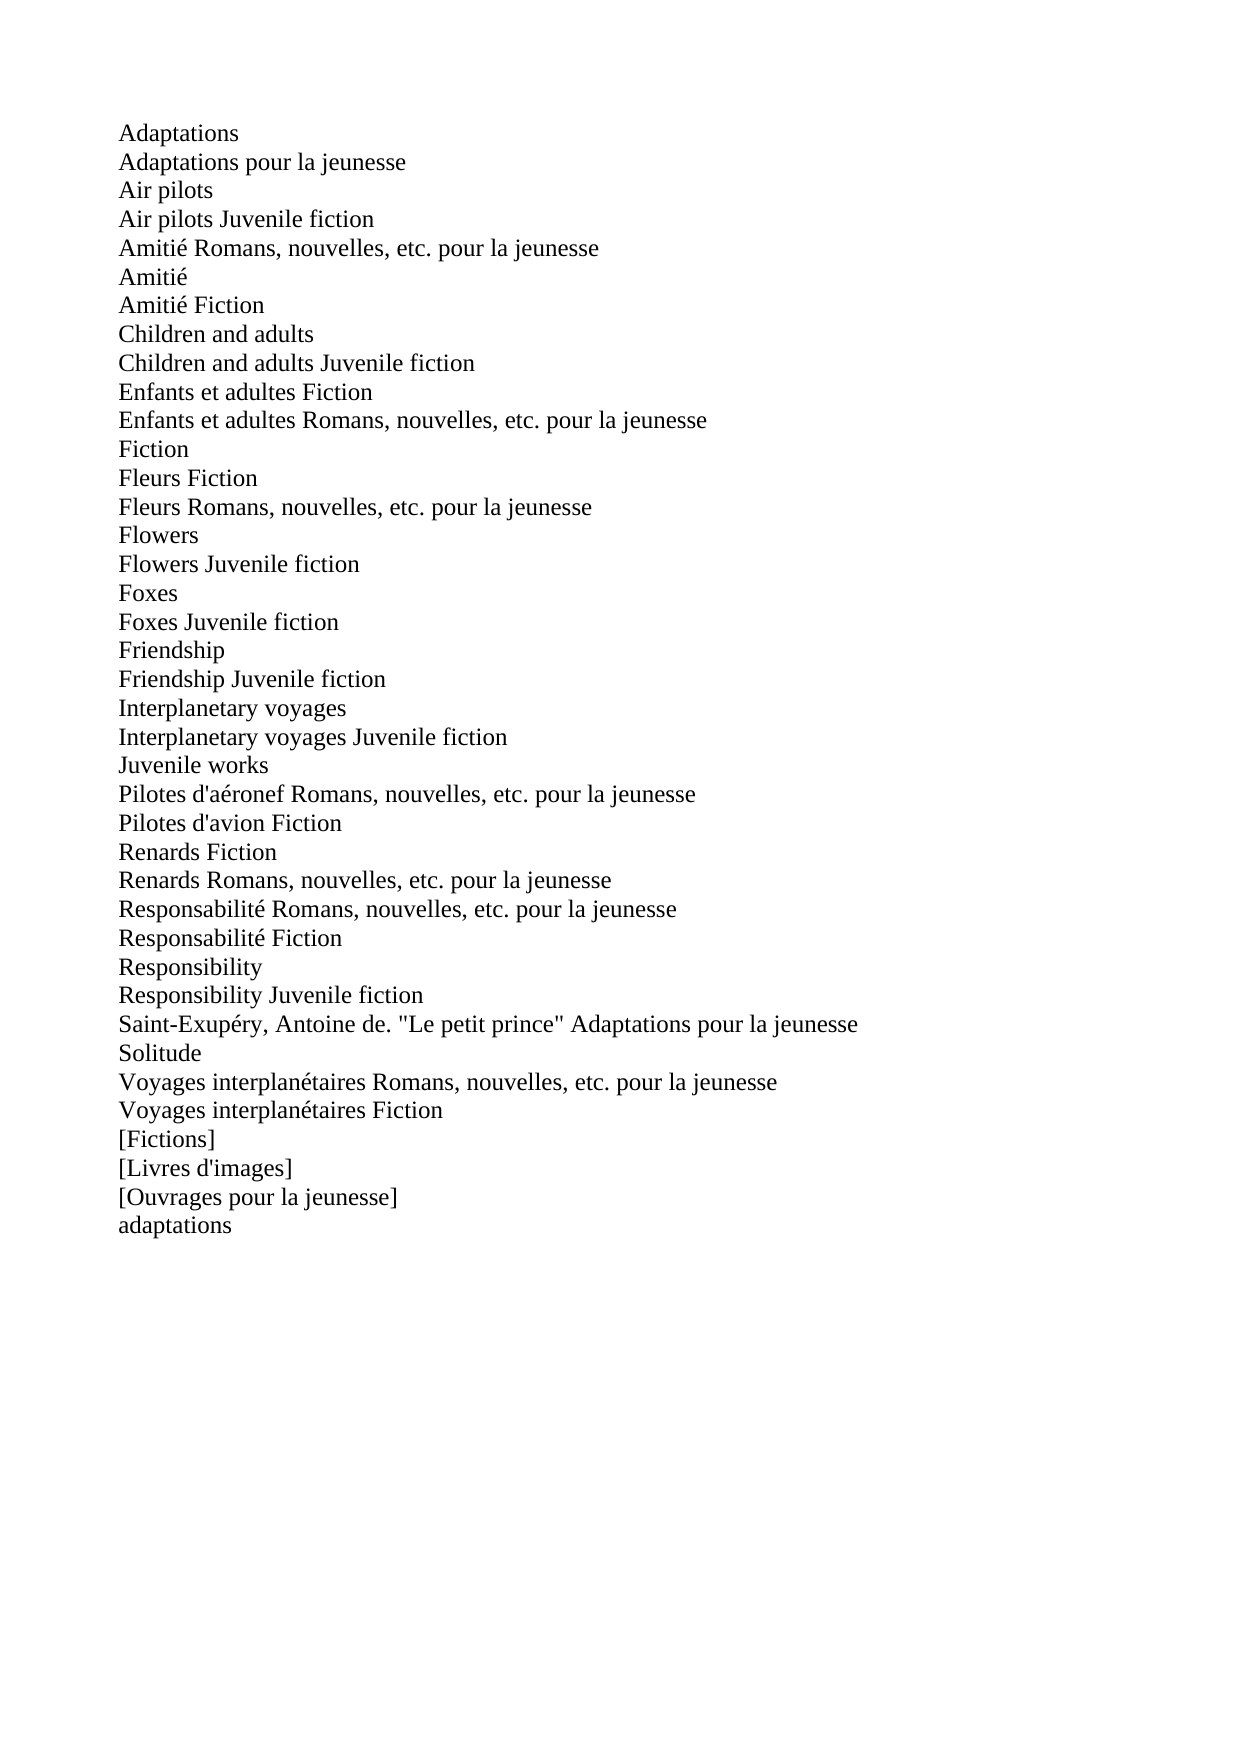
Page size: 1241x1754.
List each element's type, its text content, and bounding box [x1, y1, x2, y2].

text Air pilots Juvenile fiction [118, 204, 1122, 233]
text Fiction [118, 434, 1122, 463]
text Responsibility Juvenile fiction [118, 981, 1122, 1009]
text [Livres d'images] [118, 1153, 1122, 1182]
text adaptations [118, 1211, 1122, 1239]
text [Ouvrages pour la jeunesse] [118, 1182, 1122, 1211]
text Interplanetary voyages [118, 693, 1122, 722]
text Juvenile works [118, 751, 1122, 779]
text Responsabilité Fiction [118, 923, 1122, 952]
text Fleurs Romans, nouvelles, etc. pour la jeunesse [118, 492, 1122, 521]
text Amitié Romans, nouvelles, etc. pour la jeunesse [118, 233, 1122, 262]
text Renards Romans, nouvelles, etc. pour la jeunesse [118, 866, 1122, 894]
text Foxes Juvenile fiction [118, 607, 1122, 636]
text Enfants et adultes Fiction [118, 377, 1122, 406]
text Voyages interplanétaires Romans, nouvelles, etc. pour la jeunesse [118, 1067, 1122, 1096]
text Responsibility [118, 952, 1122, 981]
text [Fictions] [118, 1124, 1122, 1153]
text Friendship [118, 636, 1122, 664]
text Amitié [118, 262, 1122, 291]
text Flowers Juvenile fiction [118, 549, 1122, 578]
text Adaptations pour la jeunesse [118, 147, 1122, 176]
text Children and adults Juvenile fiction [118, 348, 1122, 377]
text Voyages interplanétaires Fiction [118, 1096, 1122, 1124]
text Renards Fiction [118, 837, 1122, 866]
text Pilotes d'aéronef Romans, nouvelles, etc. pour la jeunesse [118, 779, 1122, 808]
text Flowers [118, 521, 1122, 549]
text Pilotes d'avion Fiction [118, 808, 1122, 837]
text Solitude [118, 1038, 1122, 1067]
text Friendship Juvenile fiction [118, 664, 1122, 693]
text Children and adults [118, 319, 1122, 348]
text Air pilots [118, 176, 1122, 204]
text Fleurs Fiction [118, 463, 1122, 492]
text Interplanetary voyages Juvenile fiction [118, 722, 1122, 751]
text Amitié Fiction [118, 291, 1122, 319]
text Enfants et adultes Romans, nouvelles, etc. pour la jeunesse [118, 406, 1122, 434]
text Responsabilité Romans, nouvelles, etc. pour la jeunesse [118, 894, 1122, 923]
text Saint-Exupéry, Antoine de. "Le petit prince" Adaptations pour la jeunesse [118, 1009, 1122, 1038]
text Foxes [118, 578, 1122, 607]
text Adaptations [118, 118, 1122, 147]
